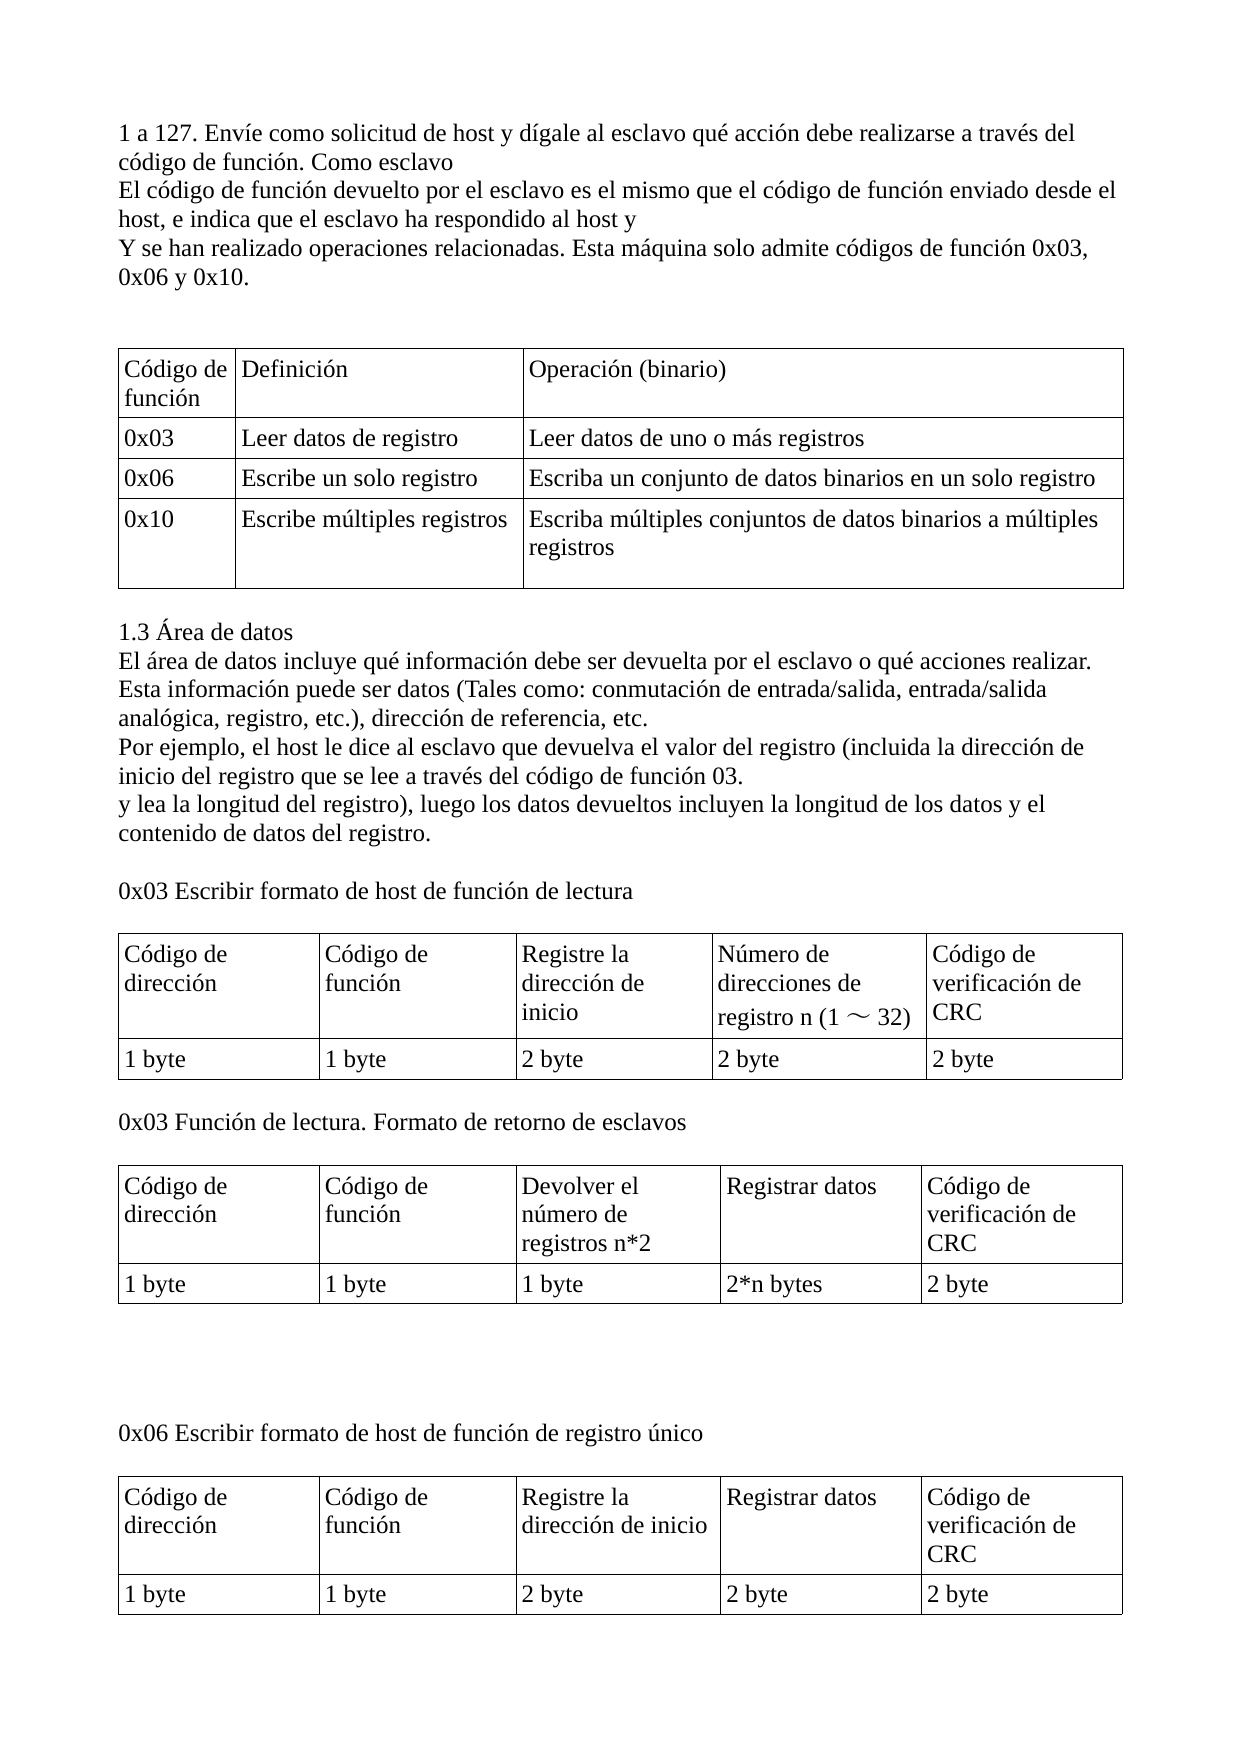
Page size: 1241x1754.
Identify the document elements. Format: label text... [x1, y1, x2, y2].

table_header Devolver el número de registros n*2 [517, 1166, 720, 1263]
table_header Código de función [320, 1477, 516, 1573]
table_cell 1 byte [517, 1264, 720, 1303]
table_cell Leer datos de registro [236, 418, 523, 457]
table_cell 1 byte [320, 1039, 516, 1079]
table_header Número de direcciones de registro n (1 ～ 32) [713, 934, 926, 1038]
table_cell 1 byte [119, 1264, 319, 1303]
table_cell 2*n bytes [721, 1264, 921, 1303]
table_cell 0x06 [119, 459, 235, 498]
table_cell 2 byte [721, 1575, 921, 1614]
table_header Código de verificación de CRC [922, 1166, 1122, 1263]
table_cell Escriba un conjunto de datos binarios en un solo registro [524, 459, 1123, 498]
table_header Registre la dirección de inicio [517, 1477, 720, 1573]
table_cell 2 byte [922, 1264, 1122, 1303]
table_header Código de dirección [119, 1166, 319, 1263]
table_header Código de dirección [119, 934, 319, 1038]
table_header Código de verificación de CRC [927, 934, 1122, 1038]
table_cell Escribe un solo registro [236, 459, 523, 498]
table_header Operación (binario) [524, 349, 1123, 417]
table_header Registrar datos [721, 1166, 921, 1263]
table_cell Escribe múltiples registros [236, 499, 523, 588]
table_cell 2 byte [922, 1575, 1122, 1614]
table_cell 2 byte [713, 1039, 926, 1079]
text 1.3 Área de datos El área de datos incluye qué información debe ser devuelta por el esclavo o qué acciones realizar. Esta información puede ser datos (Tales como: conmutación de entrada/salida, entrada/salida analógica, registro, etc.), dirección de referencia, etc. [118, 617, 1122, 732]
table_header Código de función [320, 1166, 516, 1263]
table_cell 1 byte [320, 1575, 516, 1614]
table_header Registrar datos [721, 1477, 921, 1573]
table_cell 2 byte [517, 1575, 720, 1614]
table_cell Escriba múltiples conjuntos de datos binarios a múltiples registros [524, 499, 1123, 588]
table_cell 1 byte [119, 1575, 319, 1614]
table_header Registre la dirección de inicio [517, 934, 712, 1038]
table_header Código de función [119, 349, 235, 417]
table_header Código de función [320, 934, 516, 1038]
table_cell 1 byte [320, 1264, 516, 1303]
table_cell 2 byte [927, 1039, 1122, 1079]
table_cell 0x03 [119, 418, 235, 457]
text 0x03 Escribir formato de host de función de lectura [118, 876, 1122, 904]
table_header Código de verificación de CRC [922, 1477, 1122, 1573]
text 0x03 Función de lectura. Formato de retorno de esclavos [118, 1107, 1122, 1136]
text 1 a 127. Envíe como solicitud de host y dígale al esclavo qué acción debe realizarse a través del código de función. Como esclavo El código de función devuelto por el esclavo es el mismo que el código de función enviado desde el host, e indica que el esclavo ha respondido al host y Y se han realizado operaciones relacionadas. Esta máquina solo admite códigos de función 0x03, 0x06 y 0x10. [118, 118, 1122, 291]
table_header Código de dirección [119, 1477, 319, 1573]
table_cell Leer datos de uno o más registros [524, 418, 1123, 457]
table_cell 2 byte [517, 1039, 712, 1079]
table_header Definición [236, 349, 523, 417]
table_cell 0x10 [119, 499, 235, 588]
table_cell 1 byte [119, 1039, 319, 1079]
text Por ejemplo, el host le dice al esclavo que devuelva el valor del registro (incluida la dirección de inicio del registro que se lee a través del código de función 03. y lea la longitud del registro), luego los datos devueltos incluyen la longitud de los datos y el contenido de datos del registro. [118, 732, 1122, 847]
text 0x06 Escribir formato de host de función de registro único [118, 1418, 1122, 1447]
